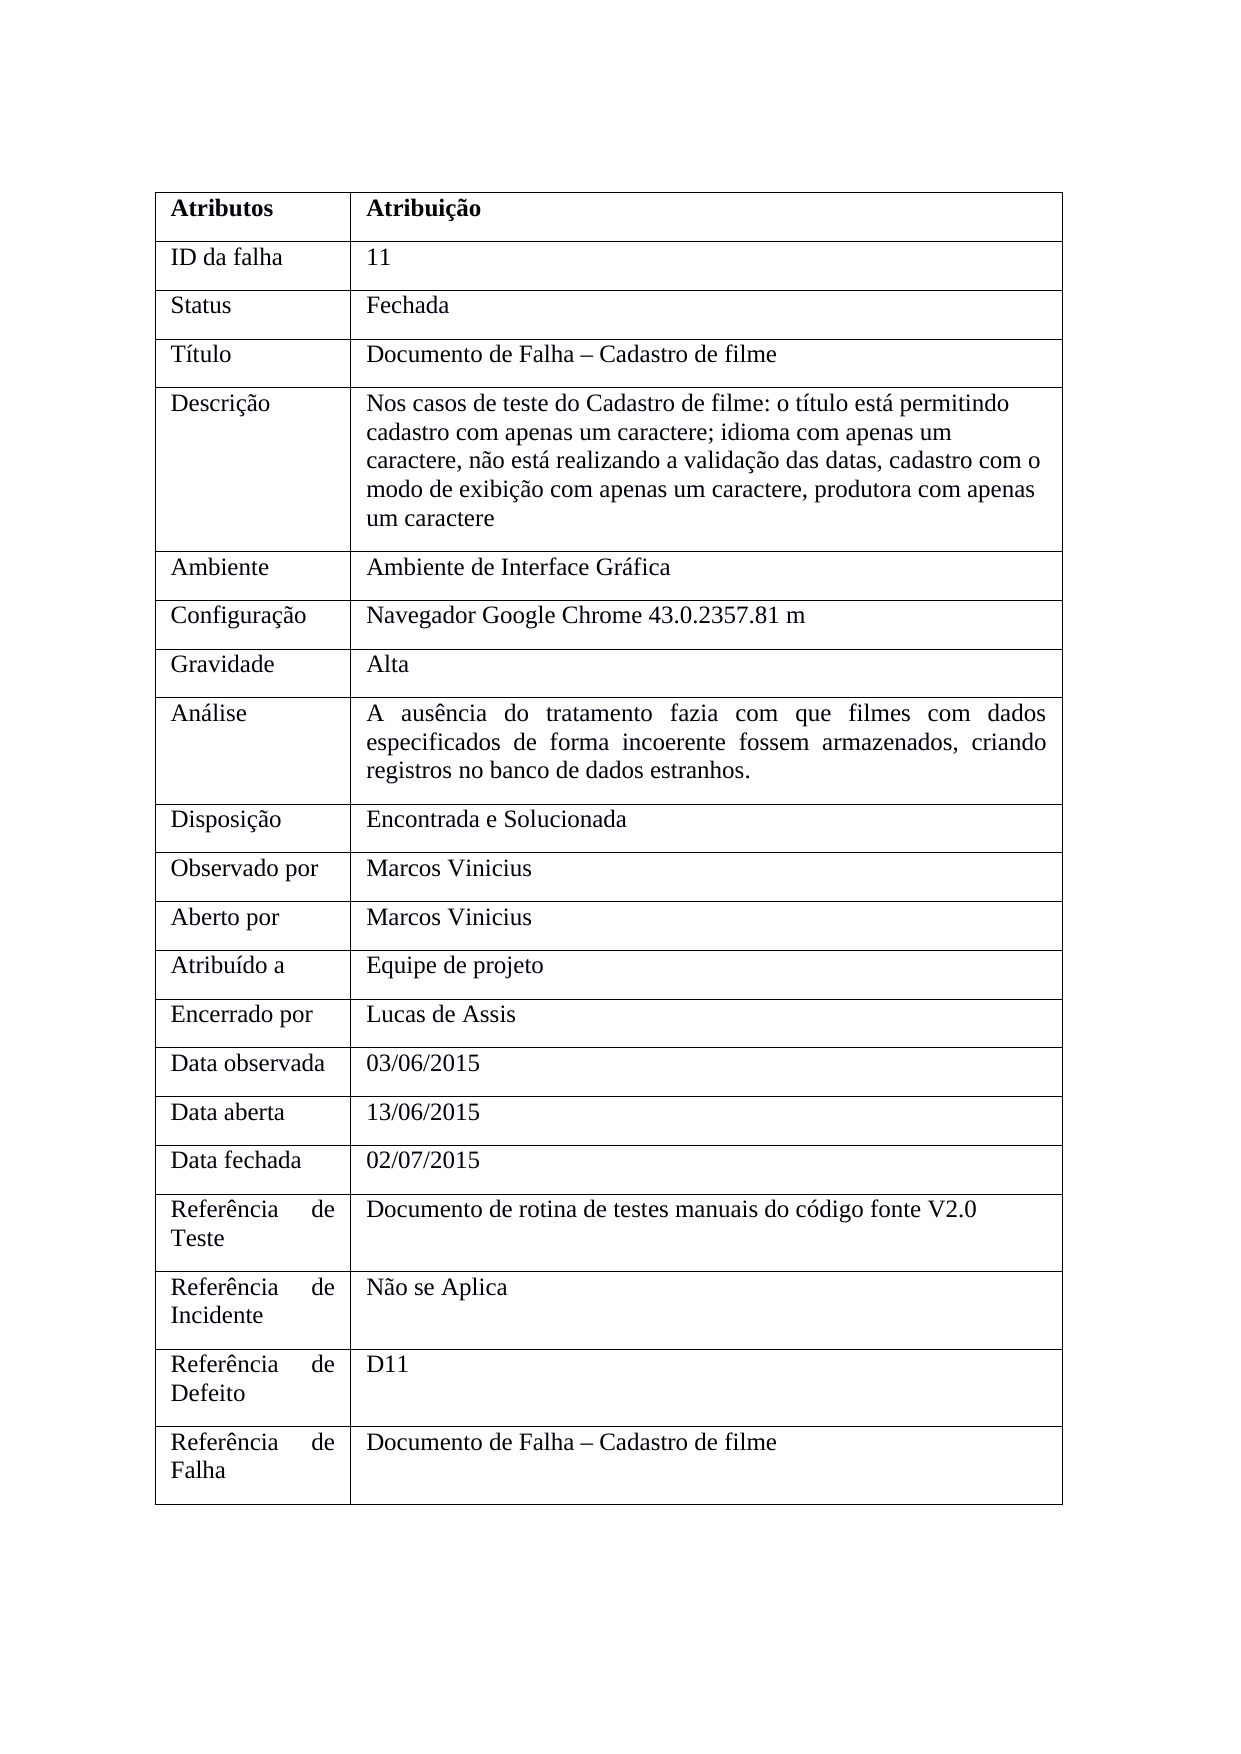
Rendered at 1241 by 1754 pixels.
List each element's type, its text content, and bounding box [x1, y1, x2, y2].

table_cell Título [156, 340, 350, 387]
table_cell Ambiente de Interface Gráfica [351, 552, 1062, 600]
table_cell Alta [351, 650, 1062, 697]
table_cell Referência de Falha [156, 1427, 350, 1503]
table_cell Encerrado por [156, 1000, 350, 1047]
table_cell Descrição [156, 388, 350, 551]
table_cell Marcos Vinicius [351, 853, 1062, 901]
table_cell ID da falha [156, 242, 350, 290]
table_cell Disposição [156, 805, 350, 852]
table_cell Ambiente [156, 552, 350, 600]
table_cell Não se Aplica [351, 1272, 1062, 1348]
table_cell D11 [351, 1350, 1062, 1426]
table_cell Documento de rotina de testes manuais do código fonte V2.0 [351, 1195, 1062, 1271]
table_header Atributos [156, 193, 350, 241]
table_cell Documento de Falha – Cadastro de filme [351, 1427, 1062, 1503]
table_cell Referência de Teste [156, 1195, 350, 1271]
table_cell Gravidade [156, 650, 350, 697]
table_cell Data fechada [156, 1146, 350, 1193]
table_cell Encontrada e Solucionada [351, 805, 1062, 852]
table_header Atribuição [351, 193, 1062, 241]
table_cell Análise [156, 698, 350, 803]
table_cell Aberto por [156, 902, 350, 950]
table_cell Referência de Incidente [156, 1272, 350, 1348]
table_cell Navegador Google Chrome 43.0.2357.81 m [351, 601, 1062, 648]
table_cell Nos casos de teste do Cadastro de filme: o título está permitindo cadastro com apenas um caractere; idioma com apenas um caractere, não está realizando a validação das datas, cadastro com o modo de exibição com apenas um caractere, produtora com apenas um caractere [351, 388, 1062, 551]
table_cell 13/06/2015 [351, 1097, 1062, 1145]
table_cell Equipe de projeto [351, 951, 1062, 998]
table_cell Documento de Falha – Cadastro de filme [351, 340, 1062, 387]
table_cell Fechada [351, 291, 1062, 338]
table_cell 02/07/2015 [351, 1146, 1062, 1193]
table_cell 03/06/2015 [351, 1048, 1062, 1096]
table_cell Atribuído a [156, 951, 350, 998]
table_cell 11 [351, 242, 1062, 290]
table_cell Marcos Vinicius [351, 902, 1062, 950]
table_cell Referência de Defeito [156, 1350, 350, 1426]
table_cell Data observada [156, 1048, 350, 1096]
table_cell Lucas de Assis [351, 1000, 1062, 1047]
table_cell A ausência do tratamento fazia com que filmes com dados especificados de forma incoerente fossem armazenados, criando registros no banco de dados estranhos. [351, 698, 1062, 803]
table_cell Configuração [156, 601, 350, 648]
table_cell Data aberta [156, 1097, 350, 1145]
table_cell Observado por [156, 853, 350, 901]
table_cell Status [156, 291, 350, 338]
